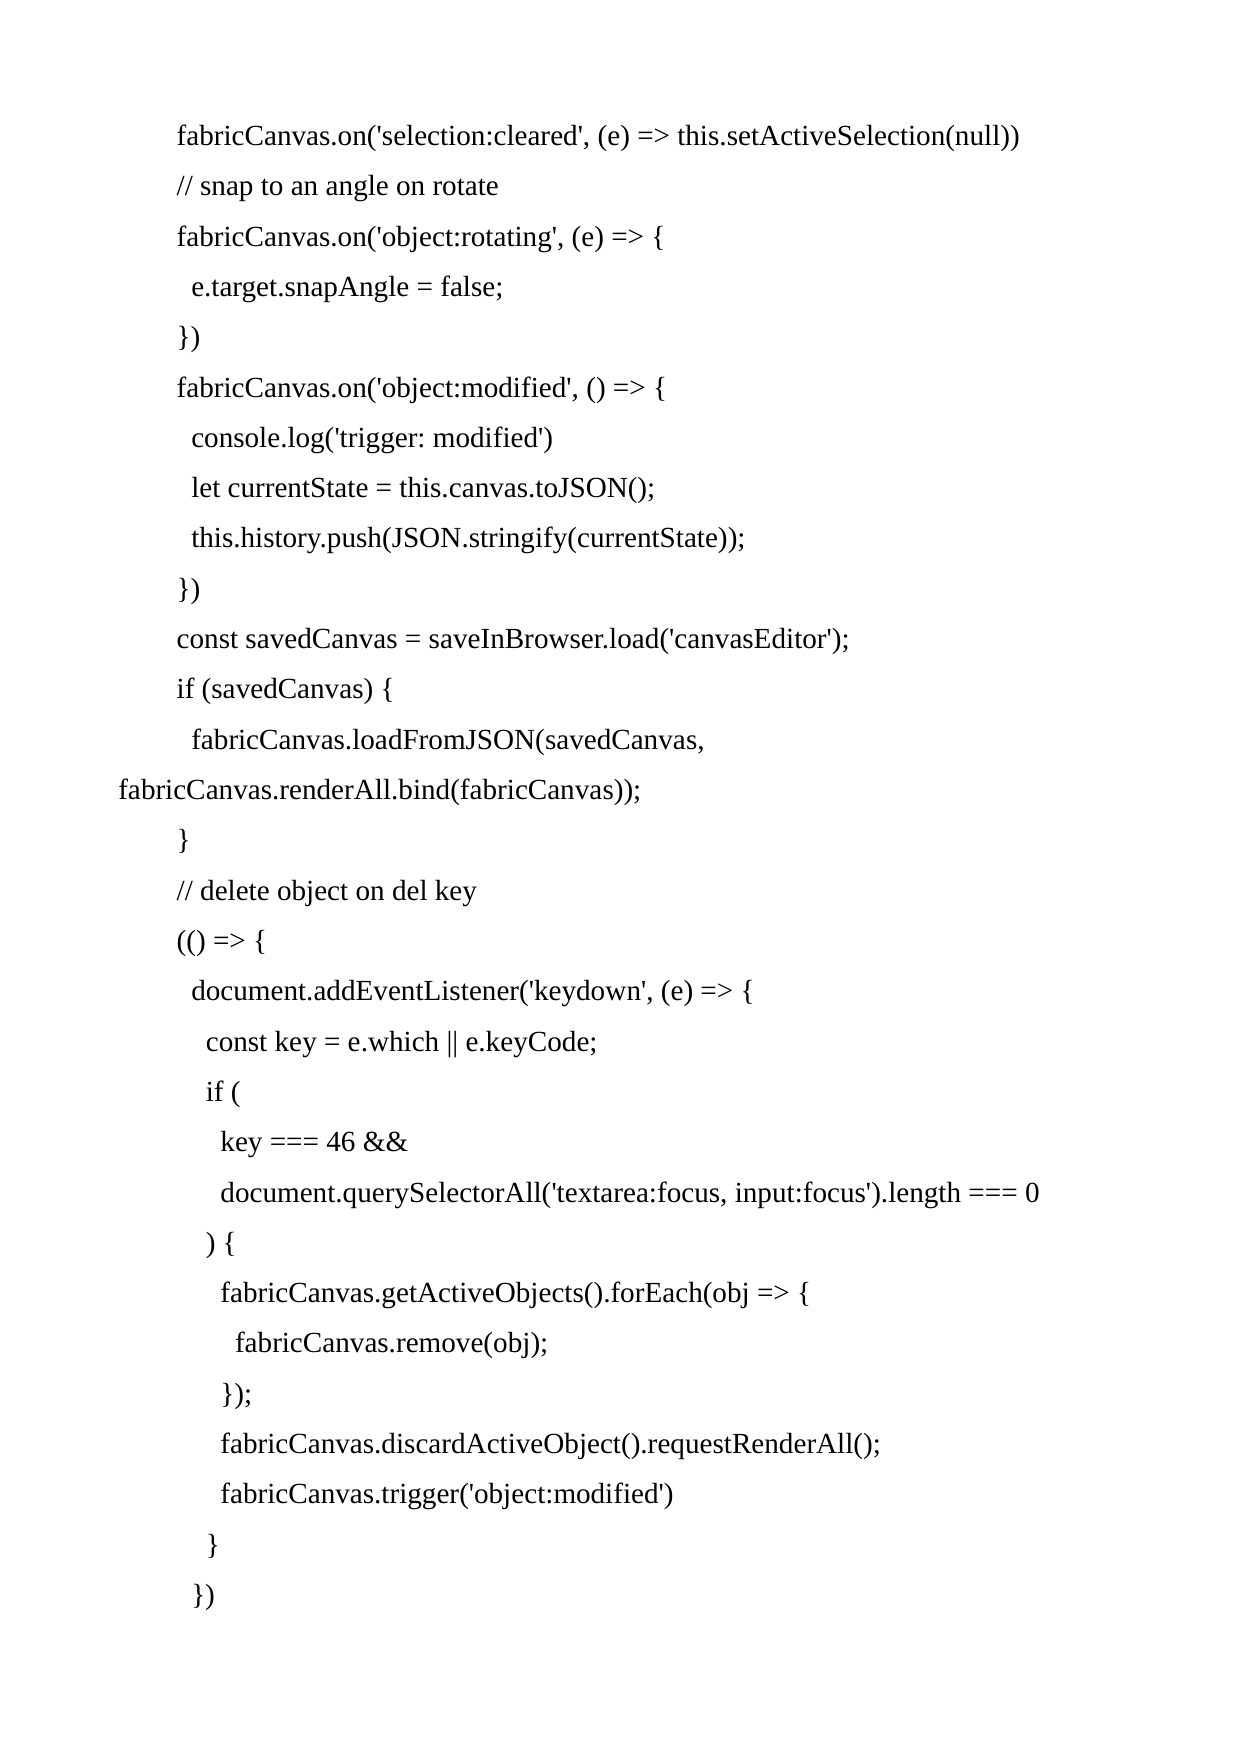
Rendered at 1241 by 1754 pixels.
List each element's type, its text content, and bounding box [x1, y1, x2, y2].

text } [118, 1527, 1122, 1560]
text fabricCanvas.discardActiveObject().requestRenderAll(); [118, 1426, 1122, 1460]
text key === 46 && [118, 1124, 1122, 1158]
text e.target.snapAngle = false; [118, 269, 1122, 303]
text console.log('trigger: modified') [118, 420, 1122, 453]
text }); [118, 1376, 1122, 1409]
text document.querySelectorAll('textarea:focus, input:focus').length === 0 [118, 1175, 1122, 1208]
text // snap to an angle on rotate [118, 168, 1122, 202]
text }) [118, 319, 1122, 353]
text this.history.push(JSON.stringify(currentState)); [118, 521, 1122, 554]
text if (savedCanvas) { [118, 672, 1122, 705]
text // delete object on del key [118, 873, 1122, 906]
text }) [118, 571, 1122, 604]
text const savedCanvas = saveInBrowser.load('canvasEditor'); [118, 621, 1122, 655]
text if ( [118, 1074, 1122, 1108]
text fabricCanvas.loadFromJSON(savedCanvas, fabricCanvas.renderAll.bind(fabricCanvas)); [118, 722, 1122, 806]
text fabricCanvas.on('object:modified', () => { [118, 370, 1122, 403]
text document.addEventListener('keydown', (e) => { [118, 973, 1122, 1007]
text fabricCanvas.trigger('object:modified') [118, 1477, 1122, 1510]
text }) [118, 1577, 1122, 1611]
text } [118, 822, 1122, 856]
text (() => { [118, 923, 1122, 957]
text fabricCanvas.on('object:rotating', (e) => { [118, 219, 1122, 252]
text fabricCanvas.remove(obj); [118, 1326, 1122, 1359]
text const key = e.which || e.keyCode; [118, 1024, 1122, 1057]
text let currentState = this.canvas.toJSON(); [118, 470, 1122, 504]
text ) { [118, 1225, 1122, 1258]
text fabricCanvas.getActiveObjects().forEach(obj => { [118, 1275, 1122, 1309]
text fabricCanvas.on('selection:cleared', (e) => this.setActiveSelection(null)) [118, 118, 1122, 152]
